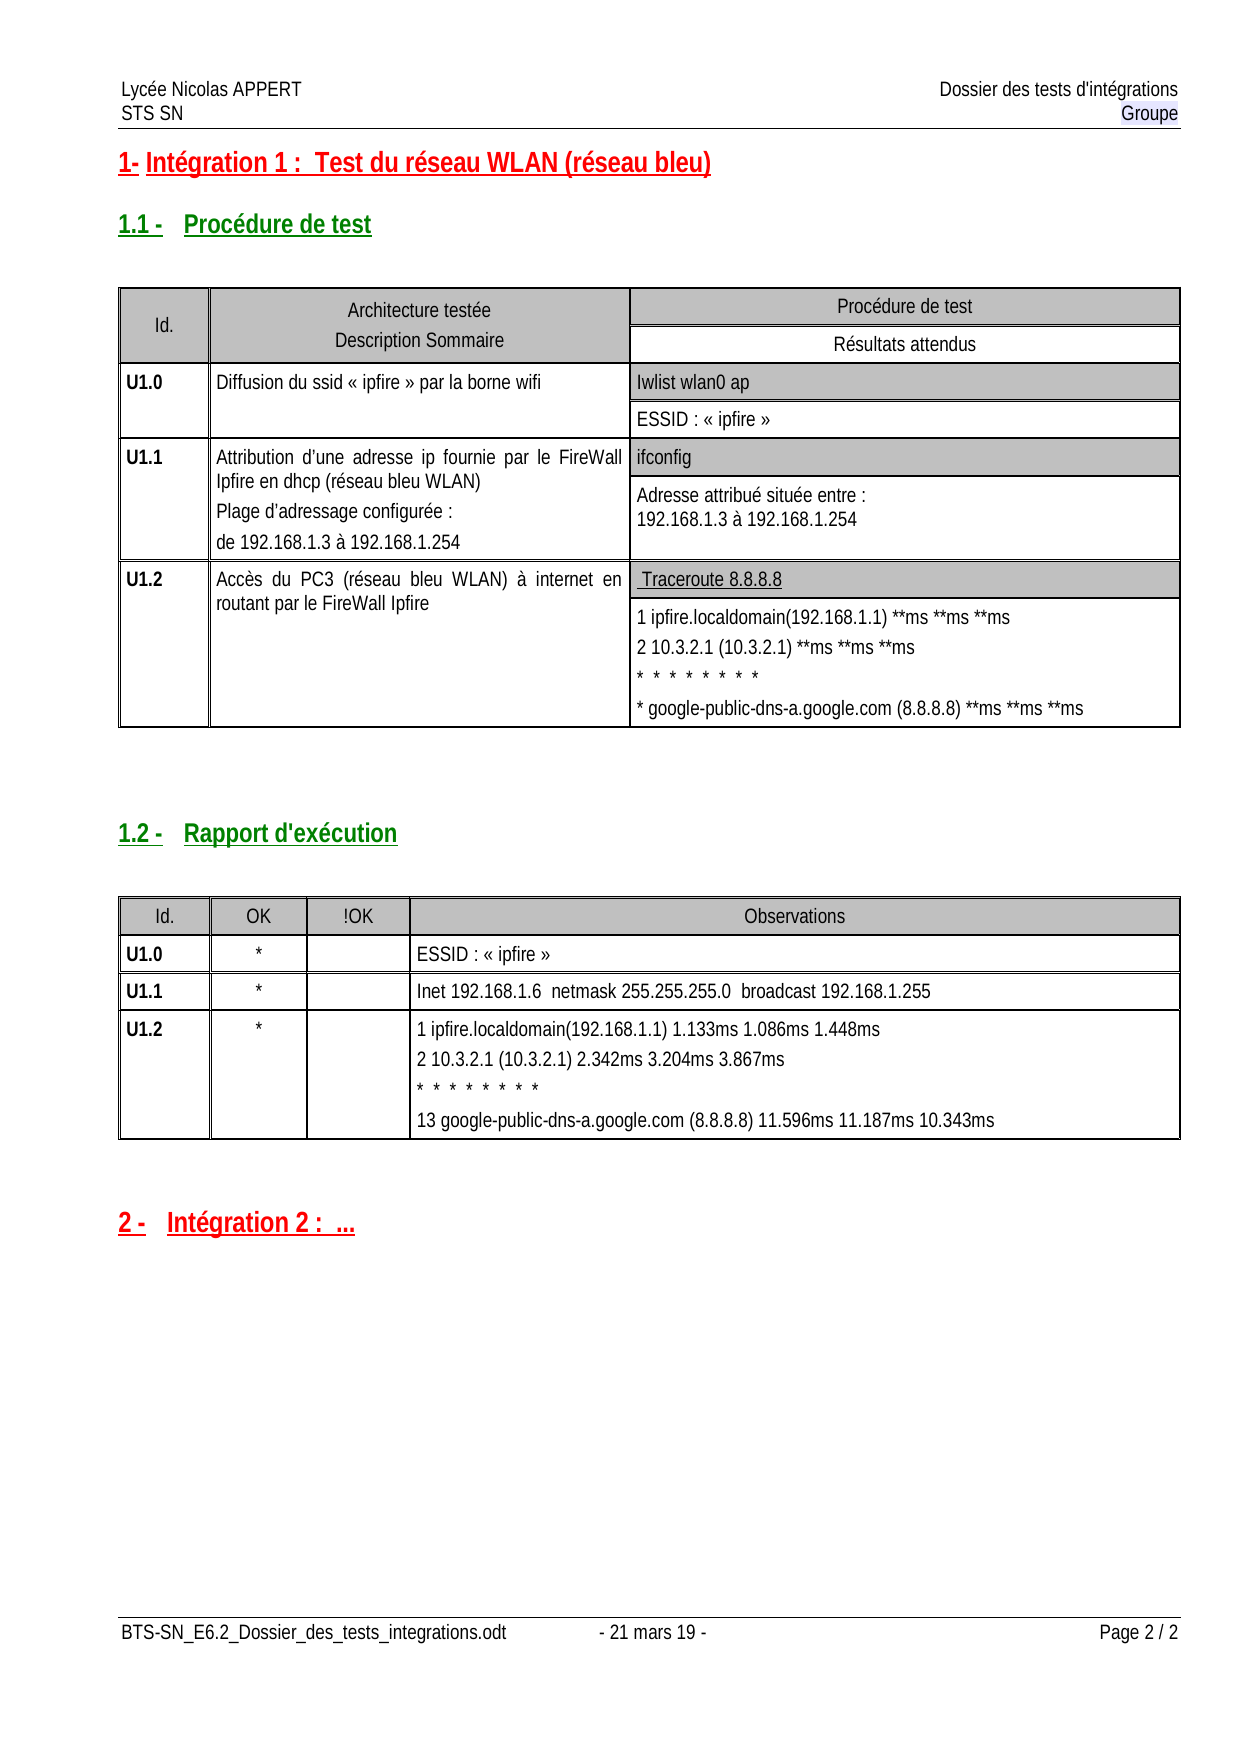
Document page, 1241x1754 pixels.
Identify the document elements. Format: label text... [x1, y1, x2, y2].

table_header !OK [308, 899, 409, 934]
subtitle 1- Intégration 1 : Test du réseau WLAN (réseau bleu) [118, 145, 1181, 178]
table_cell U1.2 [121, 562, 208, 726]
table_cell Attribution d’une adresse ip fournie par le FireWall Ipfire en dhcp (réseau bleu WLAN) Plage d’adressage configurée : de 192.168.1.3 à 192.168.1.254 [211, 439, 629, 559]
table_cell 1 ipfire.localdomain(192.168.1.1) **ms **ms **ms 2 10.3.2.1 (10.3.2.1) **ms **ms **ms * * * * * * * * * google-public-dns-a.google.com (8.8.8.8) **ms **ms **ms [631, 599, 1179, 726]
table_cell Diffusion du ssid « ipfire » par la borne wifi [211, 364, 629, 437]
table_cell ESSID : « ipfire » [631, 402, 1179, 437]
table_cell U1.0 [121, 364, 208, 437]
table_cell U1.0 [121, 936, 209, 971]
table_header Traceroute 8.8.8.8 [631, 562, 1179, 597]
table_cell 1 ipfire.localdomain(192.168.1.1) 1.133ms 1.086ms 1.448ms 2 10.3.2.1 (10.3.2.1) 2.342ms 3.204ms 3.867ms * * * * * * * * 13 google-public-dns-a.google.com (8.8.8.8) 11.596ms 11.187ms 10.343ms [411, 1011, 1179, 1138]
table_cell Inet 192.168.1.6 netmask 255.255.255.0 broadcast 192.168.1.255 [411, 974, 1179, 1009]
table_cell U1.2 [121, 1011, 209, 1138]
table_cell * [212, 1011, 306, 1138]
table_cell * [212, 974, 306, 1009]
table_cell ESSID : « ipfire » [411, 936, 1179, 971]
table_header ifconfig [631, 439, 1179, 475]
table_header Iwlist wlan0 ap [631, 364, 1179, 399]
table_cell U1.1 [121, 974, 209, 1009]
subtitle Intégration 2 : ... [118, 1205, 1181, 1238]
table_cell [308, 936, 409, 971]
table_cell [308, 974, 409, 1009]
table_header Id. [121, 289, 208, 362]
table_header Procédure de test [631, 289, 1179, 324]
subtitle Procédure de test [118, 208, 1181, 239]
table_header OK [212, 899, 306, 934]
table_header Observations [411, 899, 1179, 934]
table_cell U1.1 [121, 439, 208, 559]
table_cell [308, 1011, 409, 1138]
table_header Id. [121, 899, 209, 934]
table_cell Accès du PC3 (réseau bleu WLAN) à internet en routant par le FireWall Ipfire [211, 562, 629, 726]
table_cell Adresse attribué située entre : 192.168.1.3 à 192.168.1.254 [631, 477, 1179, 559]
table_cell Résultats attendus [631, 327, 1179, 362]
table_header Architecture testée Description Sommaire [211, 289, 629, 362]
table_cell * [212, 936, 306, 971]
subtitle Rapport d'exécution [118, 817, 1181, 848]
